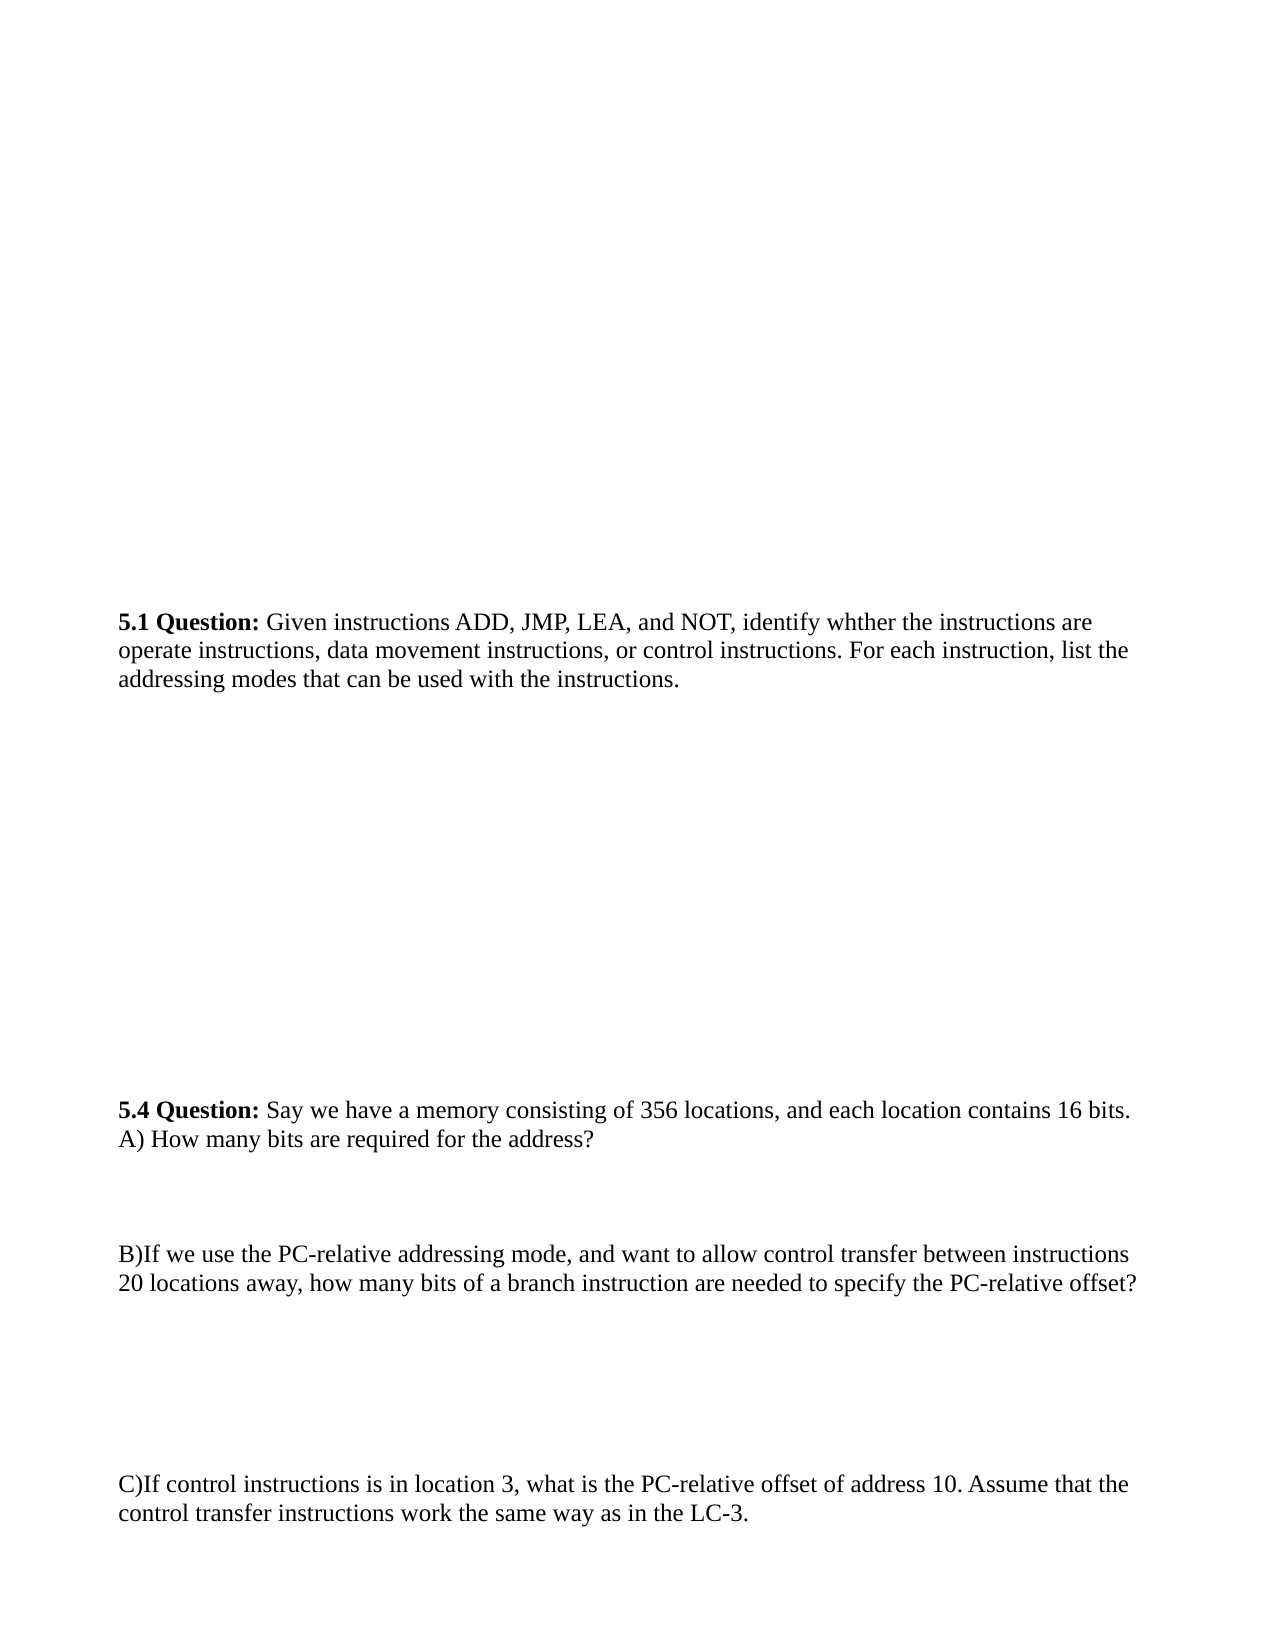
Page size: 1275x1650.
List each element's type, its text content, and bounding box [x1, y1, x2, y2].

text C)If control instructions is in location 3, what is the PC-relative offset of address 10. Assume that the control transfer instructions work the same way as in the LC-3. [118, 1469, 1157, 1527]
text A) How many bits are required for the address? [118, 1124, 1157, 1153]
text 5.4 Question: Say we have a memory consisting of 356 locations, and each location contains 16 bits. [118, 1096, 1157, 1124]
text 5.1 Question: Given instructions ADD, JMP, LEA, and NOT, identify whther the instructions are operate instructions, data movement instructions, or control instructions. For each instruction, list the addressing modes that can be used with the instructions. [118, 607, 1157, 693]
text B)If we use the PC-relative addressing mode, and want to allow control transfer between instructions 20 locations away, how many bits of a branch instruction are needed to specify the PC-relative offset? [118, 1239, 1157, 1297]
